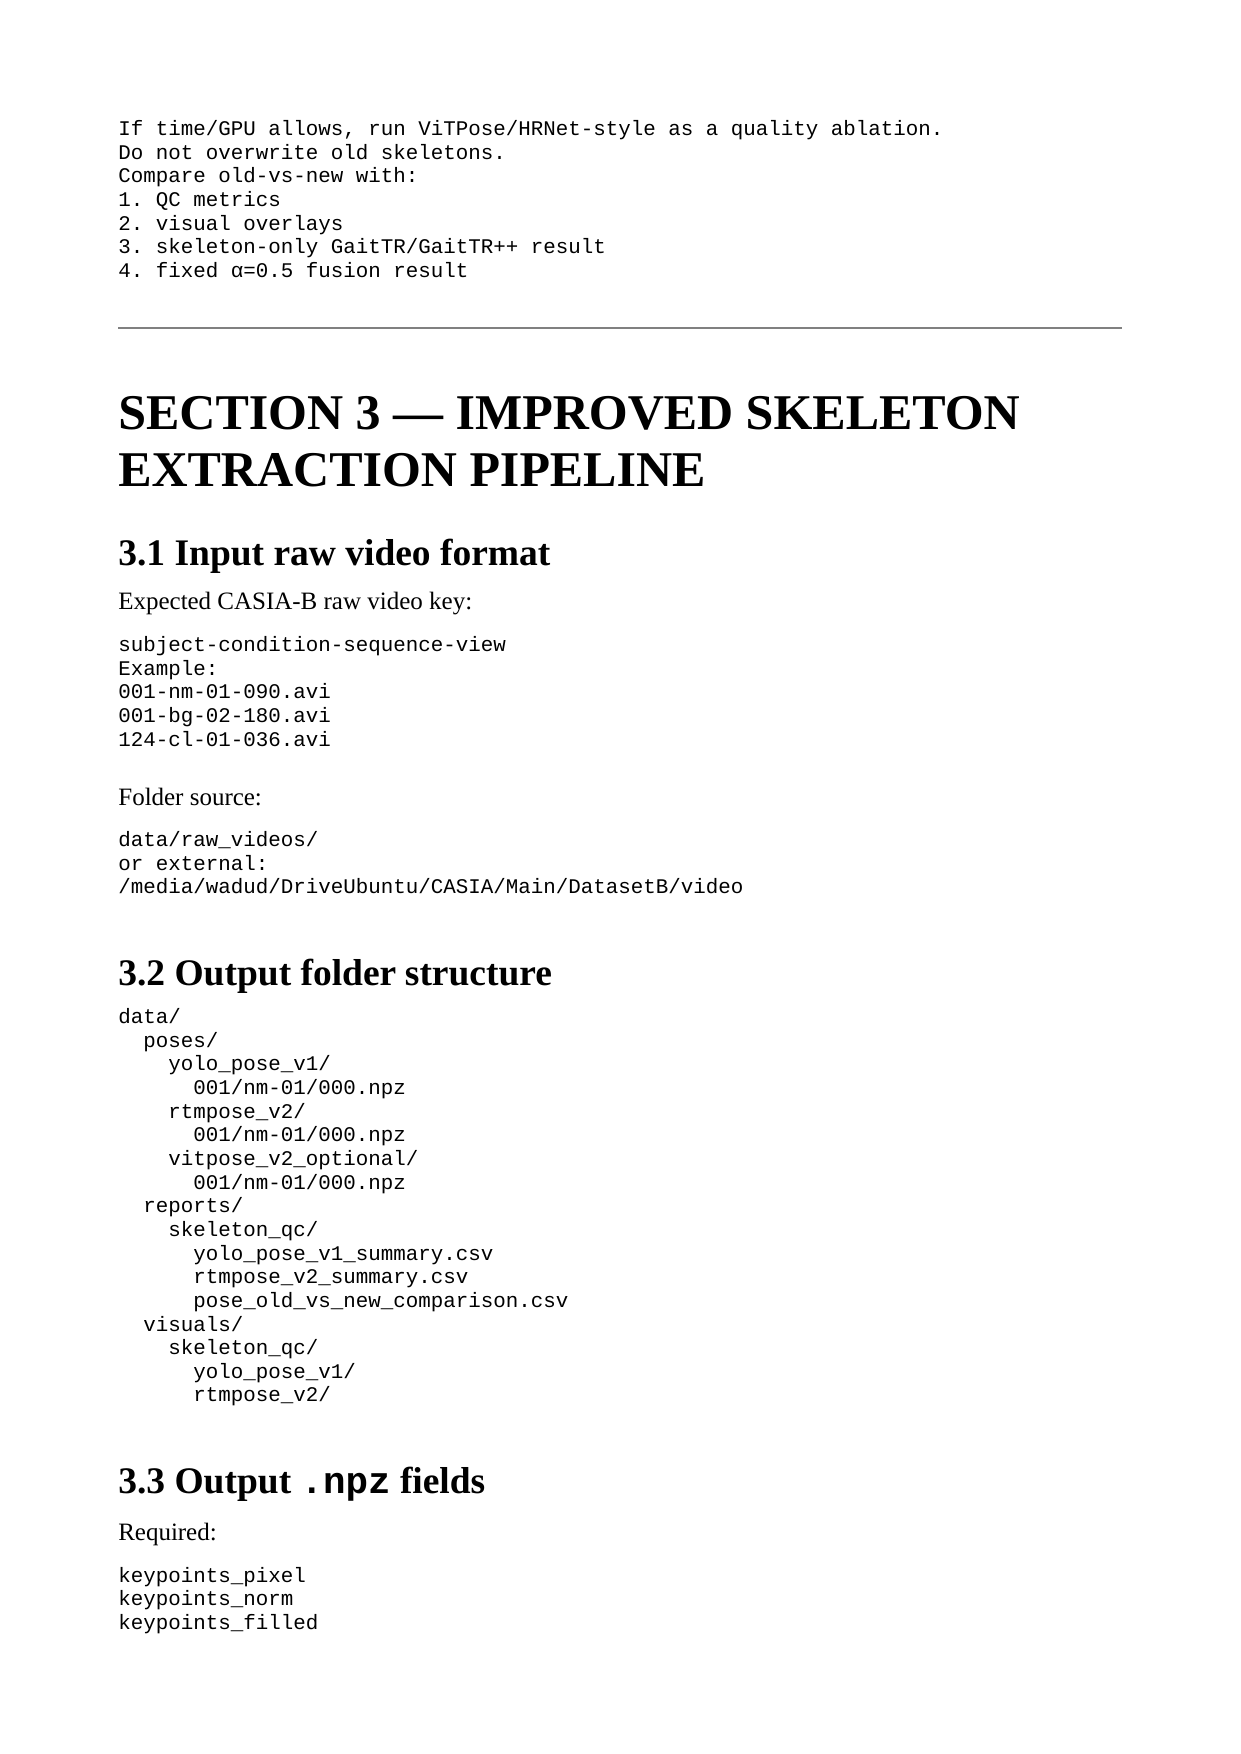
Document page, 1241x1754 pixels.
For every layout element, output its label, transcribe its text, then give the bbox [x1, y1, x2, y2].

text 2. visual overlays [118, 213, 1122, 236]
subtitle 3.2 Output folder structure [118, 951, 1122, 994]
text pose_old_vs_new_comparison.csv [118, 1290, 1122, 1313]
text Do not overwrite old skeletons. [118, 142, 1122, 165]
text vitpose_v2_optional/ [118, 1148, 1122, 1172]
text data/raw_videos/ [118, 829, 1122, 853]
text yolo_pose_v1_summary.csv [118, 1243, 1122, 1266]
subtitle 3.3 Output .npz fields [118, 1458, 1122, 1505]
text keypoints_norm [118, 1588, 1122, 1612]
text 001-bg-02-180.avi [118, 705, 1122, 728]
text poses/ [118, 1030, 1122, 1053]
text keypoints_filled [118, 1612, 1122, 1636]
text 001/nm-01/000.npz [118, 1124, 1122, 1148]
text reports/ [118, 1195, 1122, 1219]
text rtmpose_v2_summary.csv [118, 1266, 1122, 1290]
text Expected CASIA-B raw video key: [118, 586, 1122, 615]
text 1. QC metrics [118, 189, 1122, 213]
text or external: [118, 853, 1122, 877]
text yolo_pose_v1/ [118, 1361, 1122, 1384]
text 3. skeleton-only GaitTR/GaitTR++ result [118, 236, 1122, 260]
subtitle 3.1 Input raw video format [118, 531, 1122, 574]
text Compare old-vs-new with: [118, 165, 1122, 189]
text subject-condition-sequence-view [118, 634, 1122, 658]
text skeleton_qc/ [118, 1337, 1122, 1361]
text keypoints_pixel [118, 1565, 1122, 1588]
text Example: [118, 658, 1122, 681]
text rtmpose_v2/ [118, 1101, 1122, 1124]
text Required: [118, 1517, 1122, 1546]
text visuals/ [118, 1313, 1122, 1337]
text 001/nm-01/000.npz [118, 1077, 1122, 1101]
text If time/GPU allows, run ViTPose/HRNet-style as a quality ablation. [118, 118, 1122, 142]
text data/ [118, 1006, 1122, 1030]
text rtmpose_v2/ [118, 1384, 1122, 1408]
text 001-nm-01-090.avi [118, 681, 1122, 705]
text /media/wadud/DriveUbuntu/CASIA/Main/DatasetB/video [118, 877, 1122, 900]
text Folder source: [118, 782, 1122, 810]
subtitle SECTION 3 — IMPROVED SKELETON EXTRACTION PIPELINE [118, 382, 1122, 497]
text yolo_pose_v1/ [118, 1053, 1122, 1077]
text 4. fixed α=0.5 fusion result [118, 260, 1122, 284]
text skeleton_qc/ [118, 1219, 1122, 1243]
text 001/nm-01/000.npz [118, 1172, 1122, 1195]
text 124-cl-01-036.avi [118, 728, 1122, 752]
